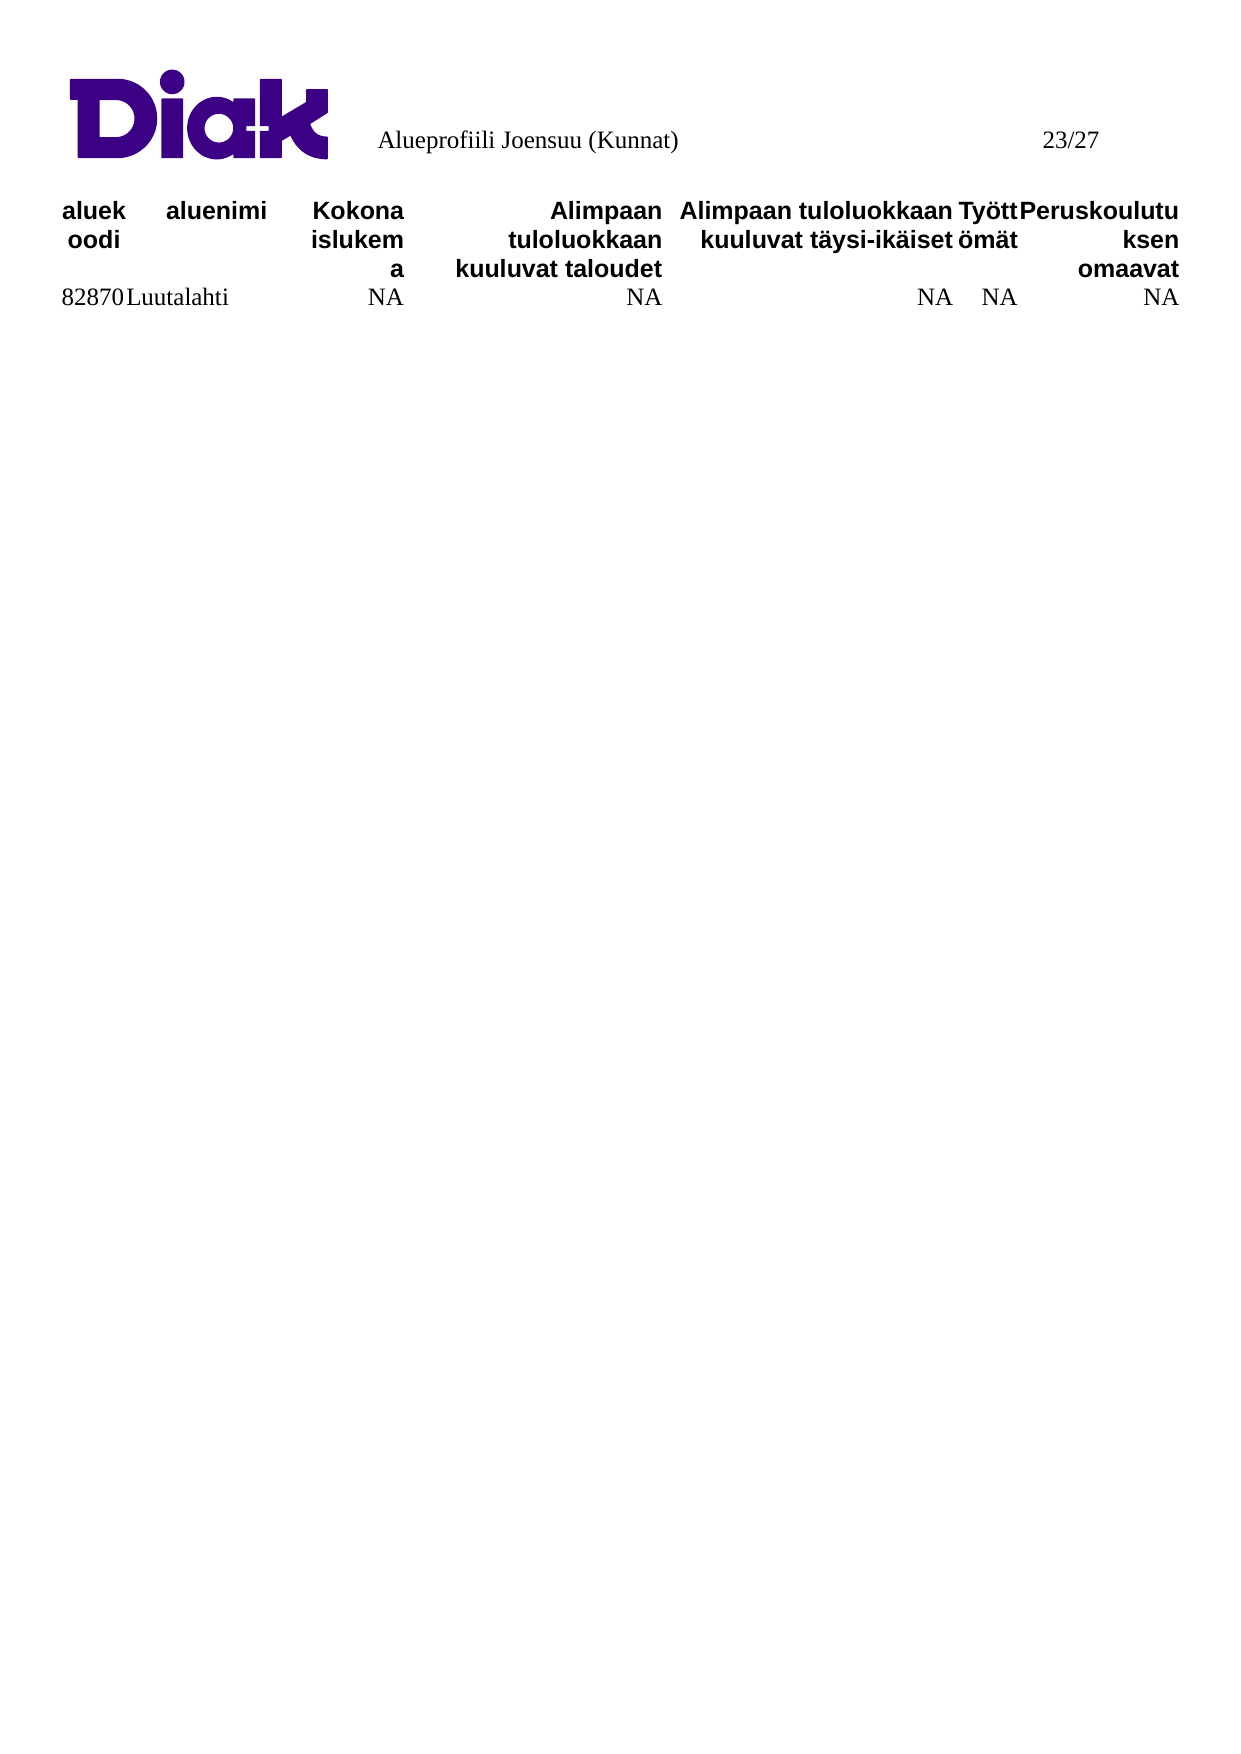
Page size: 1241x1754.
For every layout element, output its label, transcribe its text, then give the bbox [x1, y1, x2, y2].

table_cell NA [953, 283, 1017, 311]
table_cell NA [307, 283, 404, 311]
table_cell NA [1018, 283, 1179, 311]
table_header Alimpaan tuloluokkaan kuuluvat täysi-ikäiset [662, 196, 953, 282]
table_cell NA [404, 283, 662, 311]
table_header Kokonaislukema [307, 196, 404, 282]
table_cell NA [662, 283, 953, 311]
table_header Työttömät [953, 196, 1017, 282]
table_header Alimpaan tuloluokkaan kuuluvat taloudet [404, 196, 662, 282]
table_cell Luutalahti [126, 283, 307, 311]
table_header Peruskoulutuksen omaavat [1018, 196, 1179, 282]
table_header aluekoodi [61, 196, 126, 282]
table_cell 82870 [61, 283, 126, 311]
table_header aluenimi [126, 196, 307, 282]
